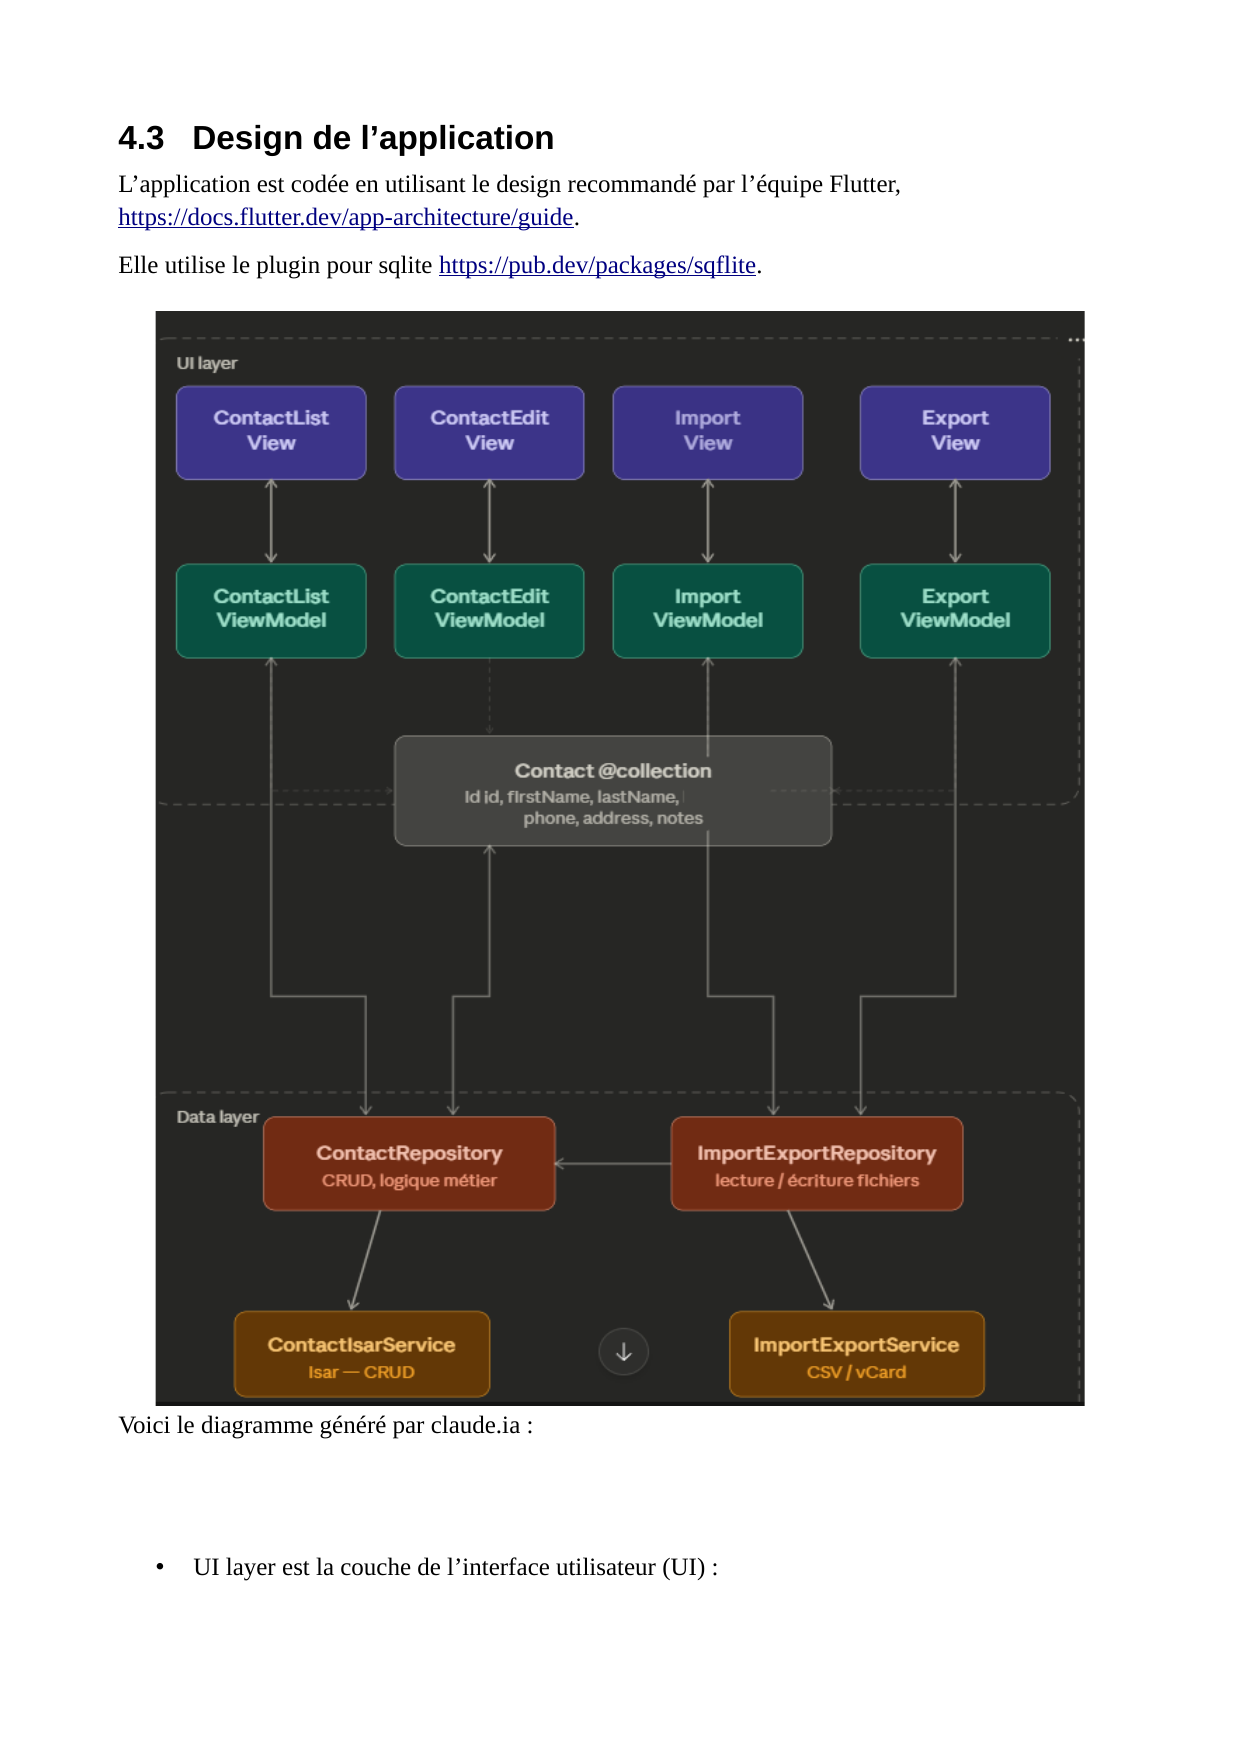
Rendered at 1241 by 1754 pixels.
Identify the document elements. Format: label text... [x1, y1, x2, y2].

list UI layer est la couche de l’interface utilisateur (UI) : [156, 1552, 1122, 1581]
subtitle Design de l’application [118, 118, 1122, 157]
text Elle utilise le plugin pour sqlite https://pub.dev/packages/sqflite. [118, 250, 1122, 278]
text Voici le diagramme généré par claude.ia : [118, 297, 1122, 1438]
text L’application est codée en utilisant le design recommandé par l’équipe Flutter, https://docs.flutter.dev/app-architecture/guide. [118, 169, 1122, 231]
